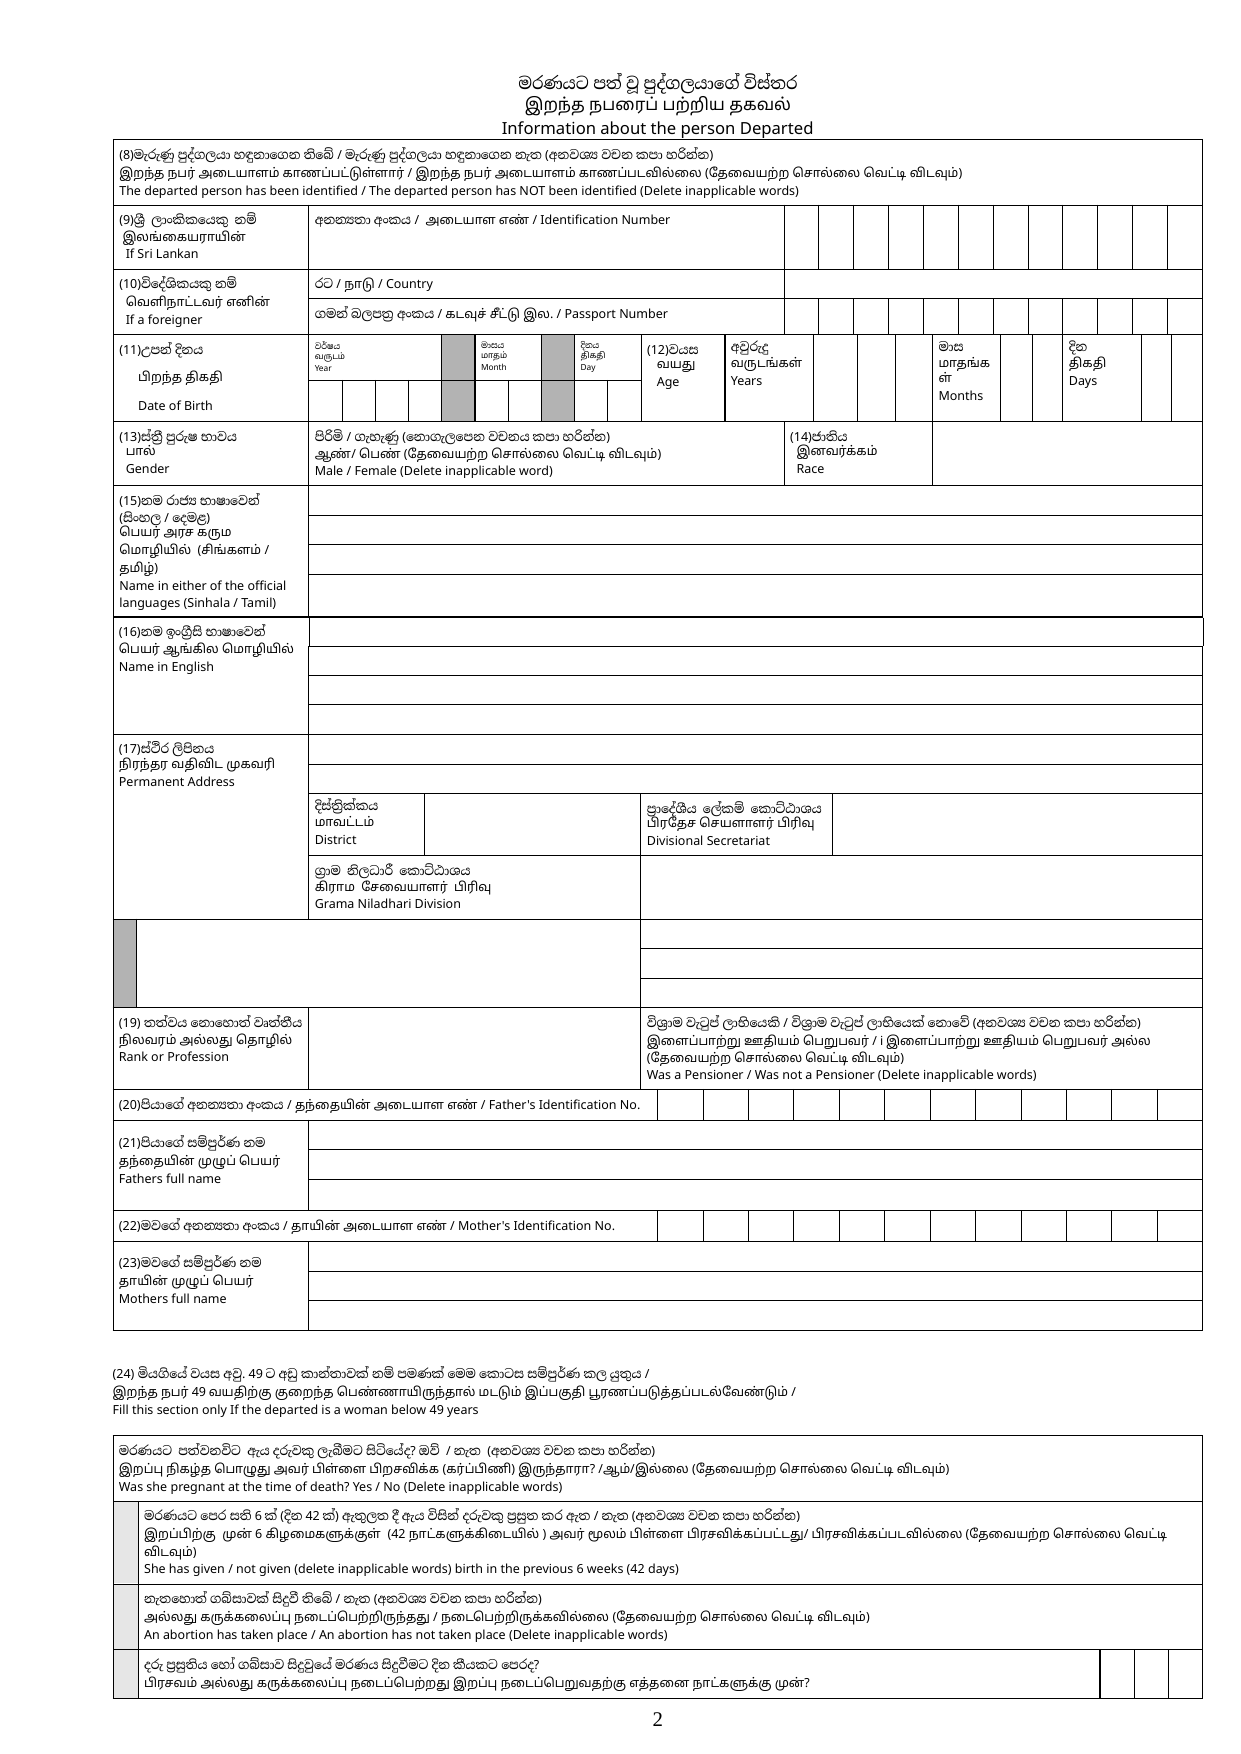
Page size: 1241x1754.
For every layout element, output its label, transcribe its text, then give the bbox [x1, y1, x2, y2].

table_cell [542, 381, 574, 421]
table_cell දිස්ත්‍රික්කය மாவட்டம் District [309, 794, 424, 855]
table_cell [854, 299, 888, 334]
table_cell [1022, 1090, 1066, 1119]
table_cell [309, 575, 1202, 616]
table_cell [641, 920, 1202, 948]
table_cell [794, 1090, 839, 1119]
table_cell (15)නම රාජ්‍ය භාෂාවෙන් (සිංහල / දෙමළ) பெயர் அரச கரும மொழியில் (சிங்களம் / தமிழ்) Name in either of the official languages (Sinhala / Tamil) [114, 486, 308, 616]
table_cell [1142, 335, 1171, 421]
table_cell [1063, 299, 1097, 334]
table_cell [1098, 206, 1132, 268]
table_cell [309, 545, 1202, 574]
text මරණයට පත් වූ පුද්ගලයාගේ විස්තර [112, 75, 1203, 96]
table_cell [1022, 1211, 1066, 1241]
table_header (16)නම ඉංග්‍රීසි භාෂාවෙන් பெயர் ஆங்கில மொழியில் Name in English [114, 618, 309, 734]
table_cell [840, 1211, 884, 1241]
table_cell [785, 270, 1202, 298]
table_cell [889, 299, 923, 334]
table_header මරණයට පත්වනවිට ඇය දරුවකු ලැබීමට සිටියේද? ඔව් / නැත (අනවශ්‍ය වචන කපා හරින්න) இறப்பு நிகழ்த பொழுது அவர் பிள்ளை பிறசவிக்க (கர்ப்பிணி) இருந்தாரா? /ஆம்/இல்லை (தேவையற்ற சொல்லை வெட்டி விடவும்) Was she pregnant at the time of death? Yes / No (Delete inapplicable words) [114, 1436, 1202, 1501]
table_cell [1172, 335, 1202, 421]
table_cell [309, 1272, 1202, 1300]
text Information about the person Departed [112, 116, 1203, 139]
table_cell [1001, 335, 1032, 421]
table_cell [1168, 299, 1202, 334]
table_cell [794, 1211, 839, 1241]
table_cell [509, 381, 541, 421]
table_cell පිරිමි / ගැහැණු (නොගැලපෙන වචනය කපා හරින්න) ஆண்/ பெண் (தேவையற்ற சொல்லை வெட்டி விடவும்) Male / Female (Delete inapplicable word) [309, 422, 784, 485]
table_cell [959, 299, 993, 334]
table_cell [840, 1090, 884, 1119]
table_cell [931, 1090, 975, 1119]
text (24) මියගියේ වයස අවු. 49ට අඩු කාන්තාවක් නම් පමණක් මෙම කොටස සම්පුර්ණ කල යුතුය / [112, 1365, 1203, 1383]
table_cell (13)ස්ත්‍රී පුරුෂ භාවය பால் Gender [114, 422, 308, 485]
table_cell [658, 1090, 703, 1119]
table_cell (11)උපන් දිනය பிறந்த திகதி Date of Birth [114, 335, 308, 421]
table_cell [114, 1650, 138, 1698]
table_cell [819, 206, 853, 268]
table_cell [309, 381, 342, 421]
table_cell [704, 1090, 748, 1119]
table_cell [1067, 1090, 1111, 1119]
table_cell මාසය மாதம் Month [476, 335, 541, 380]
table_cell (10)විදේශිකයකු නම් வெளிநாட்டவர் எனின் If a foreigner [114, 270, 308, 334]
table_cell නැතහොත් ගබ්සාවක් සිදුවී තිබේ / නැත (අනවශ්‍ය වචන කපා හරින්න) அல்லது கருக்கலைப்பு நடைப்பெற்றிருந்தது / நடைபெற்றிருக்கவில்லை (தேவையற்ற சொல்லை வெட்டி விடவும்) An abortion has taken place / An abortion has not taken place (Delete inapplicable words) [139, 1585, 1202, 1649]
table_cell [819, 299, 853, 334]
table_cell (19) තත්වය නොහොත් වෘත්තීය நிலவரம் அல்லது தொழில் Rank or Profession [114, 1008, 308, 1089]
table_cell [833, 794, 1202, 855]
table_cell [924, 299, 958, 334]
table_cell [641, 949, 1202, 978]
table_cell ගමන් බලපත්‍ර අංකය / கடவுச் சீட்டு இல. / Passport Number [309, 299, 784, 334]
table_cell [933, 422, 1202, 485]
table_cell [343, 381, 375, 421]
table_cell [889, 206, 923, 268]
table_cell [309, 676, 1202, 704]
table_cell (20)පියාගේ අනන්‍යතා අංකය / தந்தையின் அடையாள எண் / Father's Identification No. [114, 1090, 657, 1119]
table_cell [309, 1008, 640, 1089]
table_cell (21)පියාගේ සම්පුර්ණ නම தந்தையின் முழுப் பெயர் Fathers full name [114, 1121, 308, 1210]
table_cell දින திகதி Days [1063, 335, 1141, 421]
table_header (8)මැරුණු පුද්ගලයා හඳුනාගෙන තිබේ / මැරුණු පුද්ගලයා හඳුනාගෙන නැත (අනවශ්‍ය වචන කපා හරින්න) இறந்த நபர் அடையாளம் காணப்பட்டுள்ளார் / இறந்த நபர் அடையாளம் காணப்படவில்லை (தேவையற்ற சொல்லை வெட்டி விடவும்) The departed person has been identified / The departed person has NOT been identified (Delete inapplicable words) [114, 140, 1202, 204]
table_cell [1168, 206, 1202, 268]
table_cell අනන්‍යතා අංකය / அடையாள எண் / Identification Number [309, 206, 784, 268]
table_cell [442, 381, 474, 421]
table_cell [641, 979, 1202, 1007]
table_cell [994, 299, 1028, 334]
table_cell [1112, 1211, 1157, 1241]
table_cell [442, 335, 474, 380]
table_cell [608, 381, 641, 421]
table_cell [309, 647, 1202, 675]
table_cell [376, 381, 408, 421]
table_cell [309, 1180, 1202, 1210]
table_cell විශ්‍රාම වැටුප් ලාභියෙකි / විශ්‍රාම වැටුප් ලාභියෙක් නොවේ (අනවශ්‍ය වචන කපා හරින්න) இளைப்பாற்று ஊதியம் பெறுபவர் / iஇளைப்பாற்று ஊதியம் பெறுபவர் அல்ல (தேவையற்ற சொல்லை வெட்டி விடவும்) Was a Pensioner / Was not a Pensioner (Delete inapplicable words) [641, 1008, 1202, 1089]
table_cell [309, 765, 1202, 793]
table_cell ග්‍රාම නිලධාරී කොට්ඨාශය கிராம சேவையாளர் பிரிவு Grama Niladhari Division [309, 856, 640, 918]
table_cell [309, 705, 1202, 734]
table_cell (22)මවගේ අනන්‍යතා අංකය / தாயின் அடையாள எண் / Mother's Identification No. [114, 1211, 657, 1241]
table_cell [976, 1090, 1021, 1119]
table_cell මරණයට පෙර සති 6ක් (දින 42ක්) ඇතුලත දී ඇය විසින් දරුවකු ප්‍රසුත කර ඇත / නැත (අනවශ්‍ය වචන කපා හරින්න) இறப்பிற்கு முன் 6 கிழமைகளுக்குள் (42 நாட்களுக்கிடையில் ) அவர் மூலம் பிள்ளை பிரசவிக்கப்பட்டது/ பிரசவிக்கப்படவில்லை (தேவையற்ற சொல்லை வெட்டி விடவும்) She has given / not given (delete inapplicable words) birth in the previous 6 weeks (42 days) [139, 1502, 1202, 1583]
table_cell [1133, 299, 1167, 334]
table_cell [885, 1090, 930, 1119]
table_cell [896, 335, 932, 421]
table_cell [976, 1211, 1021, 1241]
table_cell දරු ප්‍රසුතිය හෝ ගබ්සාව සිදුවුයේ මරණය සිදුවීමට දින කීයකට පෙරද? பிரசவம் அல்லது கருக்கலைப்பு நடைப்பெற்றது இறப்பு நடைப்பெறுவதற்கு எத்தனை நாட்களுக்கு முன்? [139, 1650, 1099, 1698]
table_cell (14)ජාතිය இனவர்க்கம் Race [785, 422, 932, 485]
table_cell [749, 1211, 793, 1241]
table_cell (23)මවගේ සම්පුර්ණ නම தாயின் முழுப் பெயர் Mothers full name [114, 1242, 308, 1330]
table_header [310, 618, 1203, 646]
table_cell [641, 856, 1202, 918]
table_cell රට / நாடு / Country [309, 270, 784, 298]
table_cell [785, 206, 818, 268]
table_cell අවුරුදු வருடங்கள் Years [726, 335, 813, 421]
table_cell [309, 516, 1202, 544]
table_cell [1063, 206, 1097, 268]
table_cell [924, 206, 958, 268]
table_cell [959, 206, 993, 268]
table_cell [854, 206, 888, 268]
table_cell වර්ෂය வருடம் Year [309, 335, 441, 380]
table_cell ප්‍රාදේශීය ලේකම් කොට්ඨාශය பிரதேச செயளாளர் பிரிவு Divisional Secretariat [641, 794, 832, 855]
table_cell [575, 381, 607, 421]
text இறந்த நபரைப் பற்றிய தகவல் [112, 96, 1203, 116]
table_cell [1029, 206, 1062, 268]
table_cell [409, 381, 441, 421]
table_cell [1101, 1650, 1134, 1698]
table_cell [704, 1211, 748, 1241]
table_cell [931, 1211, 975, 1241]
table_cell [309, 1301, 1202, 1330]
table_cell [137, 920, 640, 1007]
table_cell [542, 335, 574, 380]
table_cell (9)ශ්‍රී ලාංකිකයෙකු නම් இலங்கையராயின் If Sri Lankan [114, 206, 308, 268]
table_cell [658, 1211, 703, 1241]
table_cell [1029, 299, 1062, 334]
table_cell [1112, 1090, 1157, 1119]
table_cell [114, 1585, 138, 1649]
text Fill this section only If the departed is a woman below 49 years [112, 1401, 1203, 1418]
table_cell [1169, 1650, 1202, 1698]
table_cell දිනය திகதி Day [575, 335, 641, 380]
table_cell [885, 1211, 930, 1241]
table_cell [1158, 1090, 1202, 1119]
table_cell [309, 1121, 1202, 1149]
table_cell [309, 1150, 1202, 1179]
text இறந்த நபர் 49வயதிற்கு குறைந்த பெண்ணாயிருந்தால் மடடும் இப்பகுதி பூரணப்படுத்தப்படல்வேண்டும் / [112, 1383, 1203, 1401]
table_cell [814, 335, 857, 421]
table_cell [476, 381, 508, 421]
table_cell මාස மாதங்கள் Months [933, 335, 1000, 421]
table_cell [1098, 299, 1132, 334]
table_cell [309, 735, 1202, 763]
table_cell (12)වයස வயது Age [642, 335, 724, 421]
table_cell [858, 335, 895, 421]
table_cell [749, 1090, 793, 1119]
table_cell [1135, 1650, 1168, 1698]
table_cell [994, 206, 1028, 268]
table_cell [309, 1242, 1202, 1271]
table_cell [1033, 335, 1062, 421]
table_cell (17)ස්ථිර ලිපිනය நிரந்தர வதிவிட முகவரி Permanent Address [114, 735, 308, 918]
table_cell [309, 486, 1202, 514]
table_cell [1067, 1211, 1111, 1241]
table_cell [1158, 1211, 1202, 1241]
table_cell [114, 1502, 138, 1583]
table_cell [425, 794, 640, 855]
table_cell [1133, 206, 1167, 268]
table_cell [114, 920, 136, 1007]
table_cell [785, 299, 818, 334]
